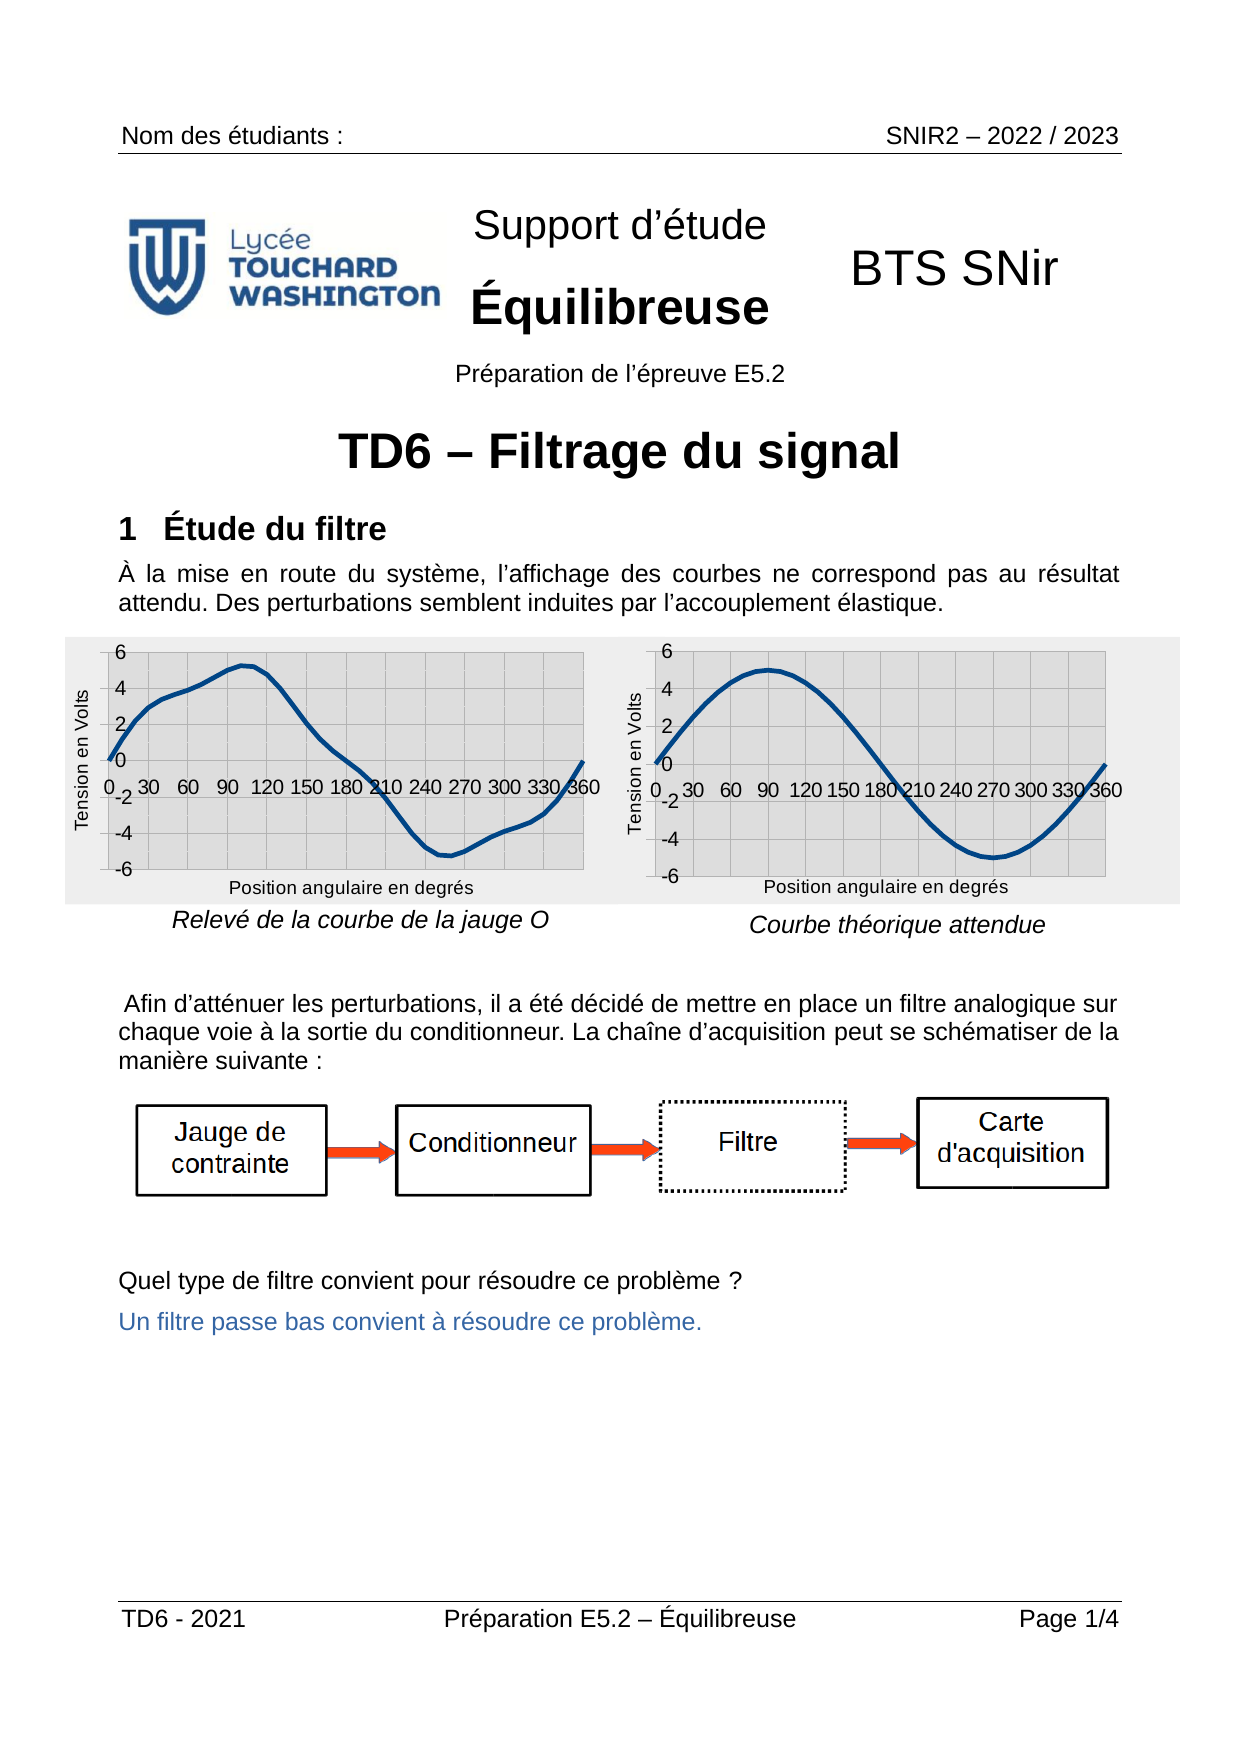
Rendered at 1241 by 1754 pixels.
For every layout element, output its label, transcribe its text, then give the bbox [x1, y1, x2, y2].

table_header Support d’étude Équilibreuse [453, 182, 787, 353]
title TD6 – Filtrage du signal [118, 422, 1122, 479]
picture [118, 1086, 1123, 1209]
text À la mise en route du système, l’affichage des courbes ne correspond pas au résultat attendu. Des perturbations semblent induites par l’accouplement élastique. [118, 559, 1122, 617]
text Relevé de la courbe de la jauge O [65, 905, 618, 933]
text Afin d’atténuer les perturbations, il a été décidé de mettre en place un filtre analogique sur chaque voie à la sortie du conditionneur. La chaîne d’acquisition peut se schématiser de la manière suivante : [118, 989, 1122, 1075]
table_cell Préparation de l’épreuve E5.2 [118, 353, 1122, 393]
text Quel type de filtre convient pour résoudre ce problème ? [118, 1266, 1122, 1295]
subtitle Étude du filtre [118, 509, 1122, 547]
table_header [118, 182, 453, 353]
text Un filtre passe bas convient à résoudre ce problème. [118, 1307, 1122, 1336]
text Courbe théorique attendue [618, 905, 1180, 938]
picture [123, 212, 447, 319]
table_header BTS SNir [788, 182, 1122, 353]
